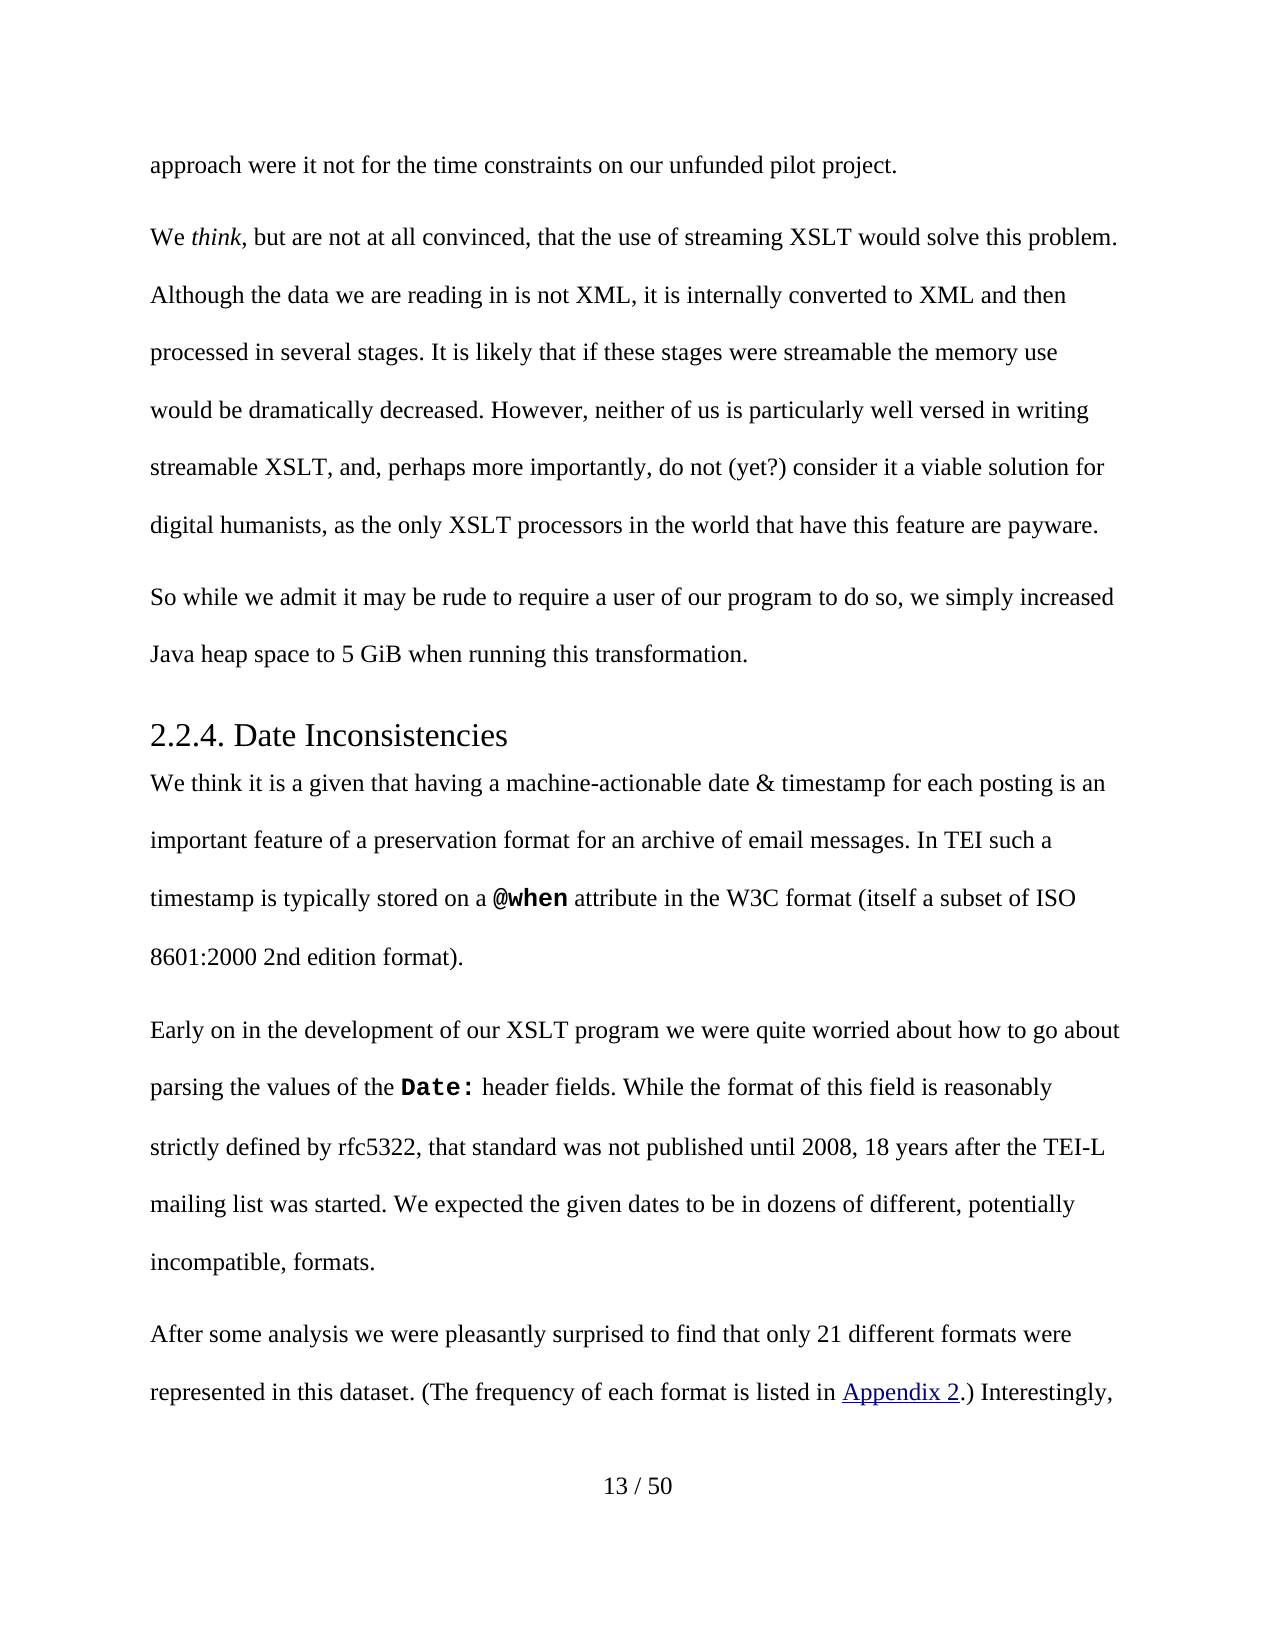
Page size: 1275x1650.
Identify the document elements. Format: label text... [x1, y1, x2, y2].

text Early on in the development of our XSLT program we were quite worried about how to go about parsing the values of the Date: header fields. While the format of this field is reasonably strictly defined by rfc5322, that standard was not published until 2008, 18 years after the TEI-L mailing list was started. We expected the given dates to be in dozens of different, potentially incompatible, formats. [150, 1015, 1125, 1276]
text We think it is a given that having a machine-actionable date & timestamp for each posting is an important feature of a preservation format for an archive of email messages. In TEI such a timestamp is typically stored on a @when attribute in the W3C format (itself a subset of ISO 8601:2000 2nd edition format). [150, 768, 1125, 971]
text approach were it not for the time constraints on our unfunded pilot project. [150, 150, 1125, 179]
text So while we admit it may be rude to require a user of our program to do so, we simply increased Java heap space to 5 GiB when running this transformation. [150, 582, 1125, 668]
subtitle 2.2.4. Date Inconsistencies [150, 715, 1125, 753]
text After some analysis we were pleasantly surprised to find that only 21 different formats were represented in this dataset. (The frequency of each format is listed in Appendix 2.) Interestingly, [150, 1319, 1125, 1405]
text We think, but are not at all convinced, that the use of streaming XSLT would solve this problem. Although the data we are reading in is not XML, it is internally converted to XML and then processed in several stages. It is likely that if these stages were streamable the memory use would be dramatically decreased. However, neither of us is particularly well versed in writing streamable XSLT, and, perhaps more importantly, do not (yet?) consider it a viable solution for digital humanists, as the only XSLT processors in the world that have this feature are payware. [150, 222, 1125, 538]
